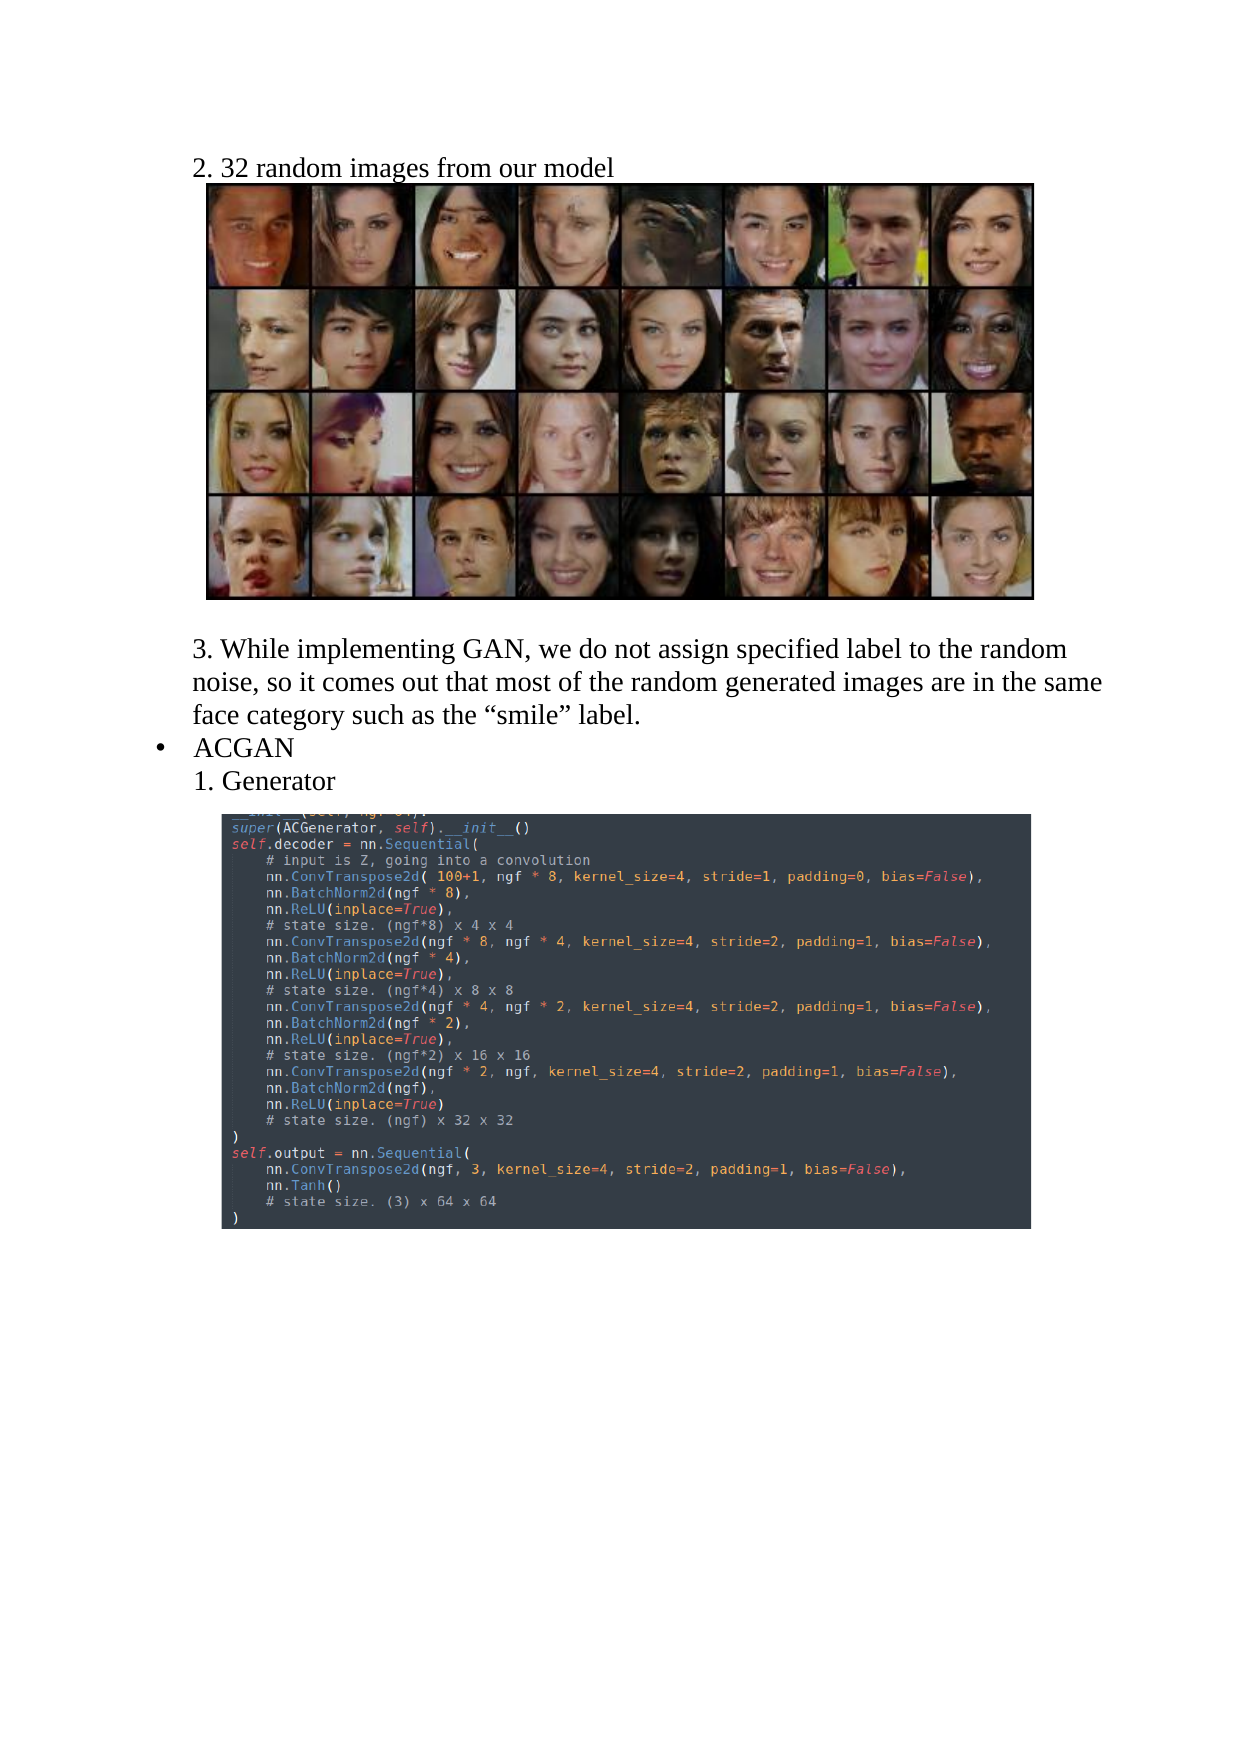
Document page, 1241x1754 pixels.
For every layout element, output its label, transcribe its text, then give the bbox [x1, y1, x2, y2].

picture [221, 814, 589, 1229]
text 3. While implementing GAN, we do not assign specified label to the random noise, so it comes out that most of the random generated images are in the same face category such as the “smile” label. [118, 632, 1122, 731]
picture [206, 183, 1035, 600]
list ACGAN [156, 731, 1122, 764]
text 2. 32 random images from our model [118, 151, 1122, 184]
list 1. Generator [156, 764, 1122, 797]
